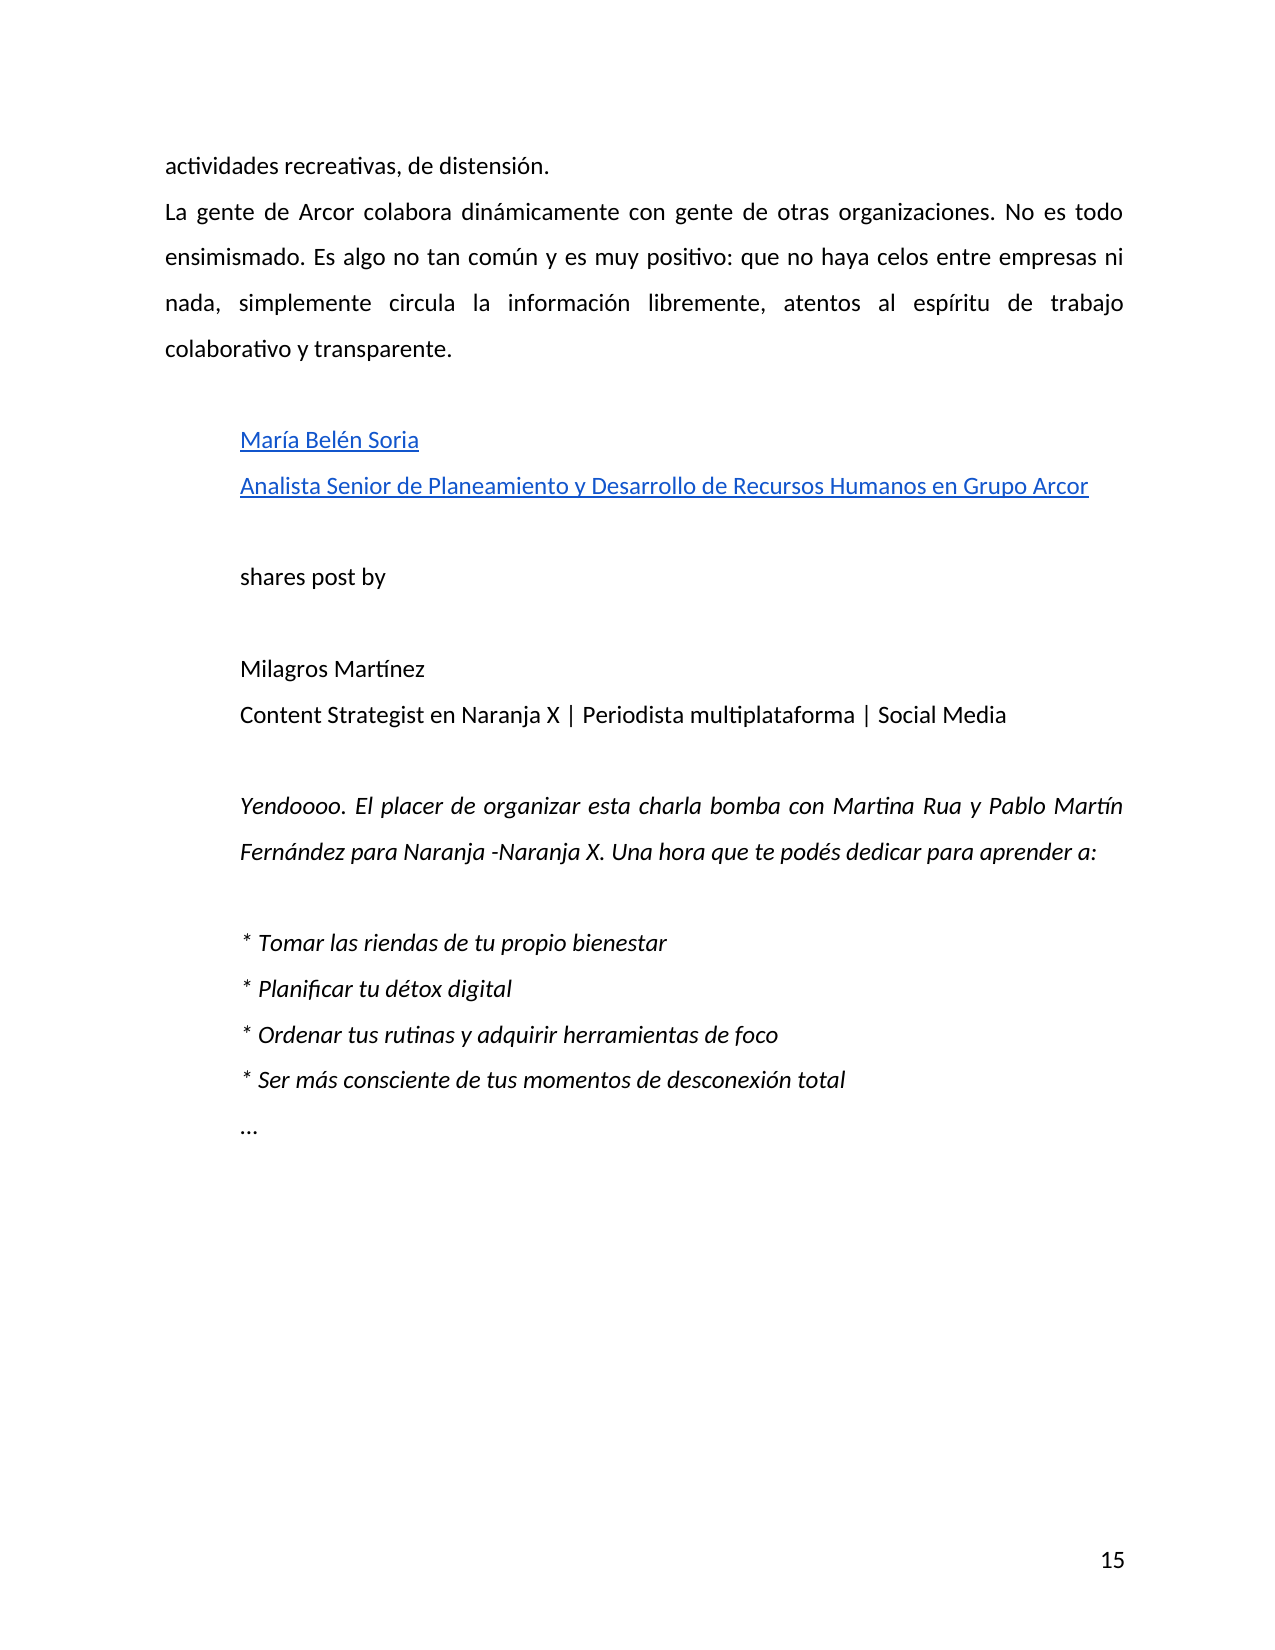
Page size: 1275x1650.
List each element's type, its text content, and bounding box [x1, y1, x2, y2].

text actividades recreativas, de distensión. [165, 150, 1125, 181]
text Content Strategist en Naranja X | Periodista multiplataforma | Social Media [240, 699, 1125, 729]
text ... [240, 1110, 1125, 1141]
text * Ser más consciente de tus momentos de desconexión total [240, 1064, 1125, 1095]
text * Planificar tu détox digital [240, 973, 1125, 1004]
text María Belén Soria [240, 424, 1125, 455]
text shares post by [240, 562, 1125, 592]
text * Ordenar tus rutinas y adquirir herramientas de foco [240, 1019, 1125, 1049]
text * Tomar las riendas de tu propio bienestar [240, 927, 1125, 958]
text La gente de Arcor colabora dinámicamente con gente de otras organizaciones. No es todo ensimismado. Es algo no tan común y es muy positivo: que no haya celos entre empresas ni nada, simplemente circula la información libremente, atentos al espíritu de trabajo colaborativo y transparente. [165, 196, 1125, 363]
text Yendoooo. El placer de organizar esta charla bomba con Martina Rua y Pablo Martín Fernández para Naranja -Naranja X. Una hora que te podés dedicar para aprender a: [240, 790, 1125, 866]
text Milagros Martínez [240, 653, 1125, 683]
text Analista Senior de Planeamiento y Desarrollo de Recursos Humanos en Grupo Arcor [240, 470, 1125, 501]
